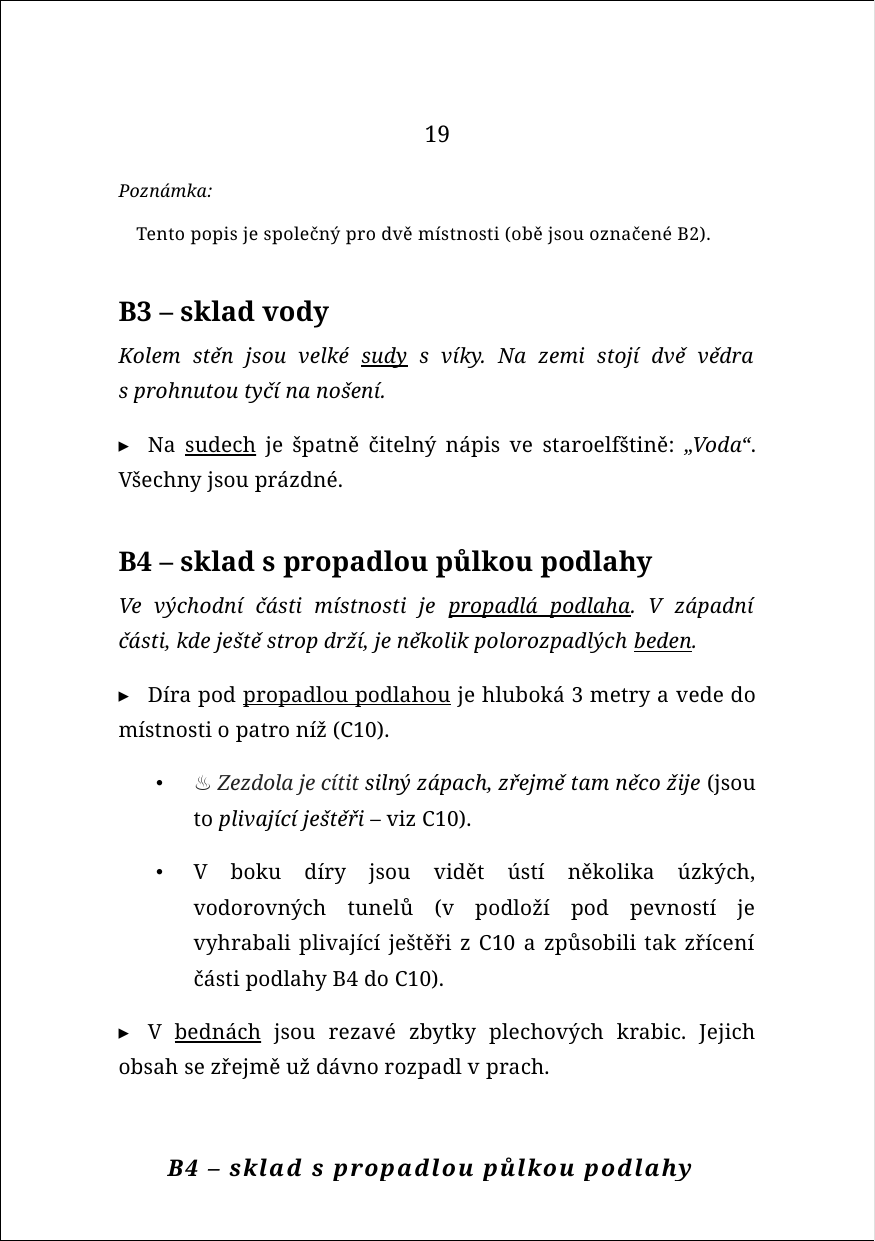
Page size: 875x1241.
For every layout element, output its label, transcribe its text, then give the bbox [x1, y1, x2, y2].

list V boku díry jsou vidět ústí několika úzkých, vodorovných tunelů (v podloží pod pevností je vyhrabali plivající ještěři z C10 a způsobili tak zřícení části podlahy B4 do C10). [156, 857, 756, 992]
text ▸ V⁠ bednách jsou rezavé zbytky plechových krabic. Jejich obsah se zřejmě už dávno rozpadl v⁠ prach. [118, 1017, 756, 1081]
text Ve východní části místnosti je propadlá podlaha. V⁠ západní části, kde ještě strop drží, je několik polorozpadlých beden. [118, 591, 756, 655]
list ♨ Zezdola je cítit silný zápach, zřejmě tam něco žije (jsou to plivající ještěři – viz C10). [156, 768, 756, 832]
subtitle B3 – sklad vody [118, 292, 756, 329]
subtitle B4 – sklad s⁠ propadlou půlkou podlahy [118, 542, 756, 579]
text Poznámka: [118, 179, 756, 203]
text Kolem stěn jsou velké sudy s⁠ víky. Na zemi stojí dvě vědra s⁠ prohnutou tyčí na nošení. [118, 341, 756, 405]
text ▸ Na sudech je špatně čitelný nápis ve staroelfštině: „Voda“. Všechny jsou prázdné. [118, 430, 756, 494]
text Tento popis je společný pro dvě místnosti (obě jsou označené B2). [136, 221, 756, 245]
text ▸ Díra pod propadlou podlahou je hluboká 3 metry a⁠ vede do místnosti o⁠ patro níž (C10). [118, 680, 756, 744]
